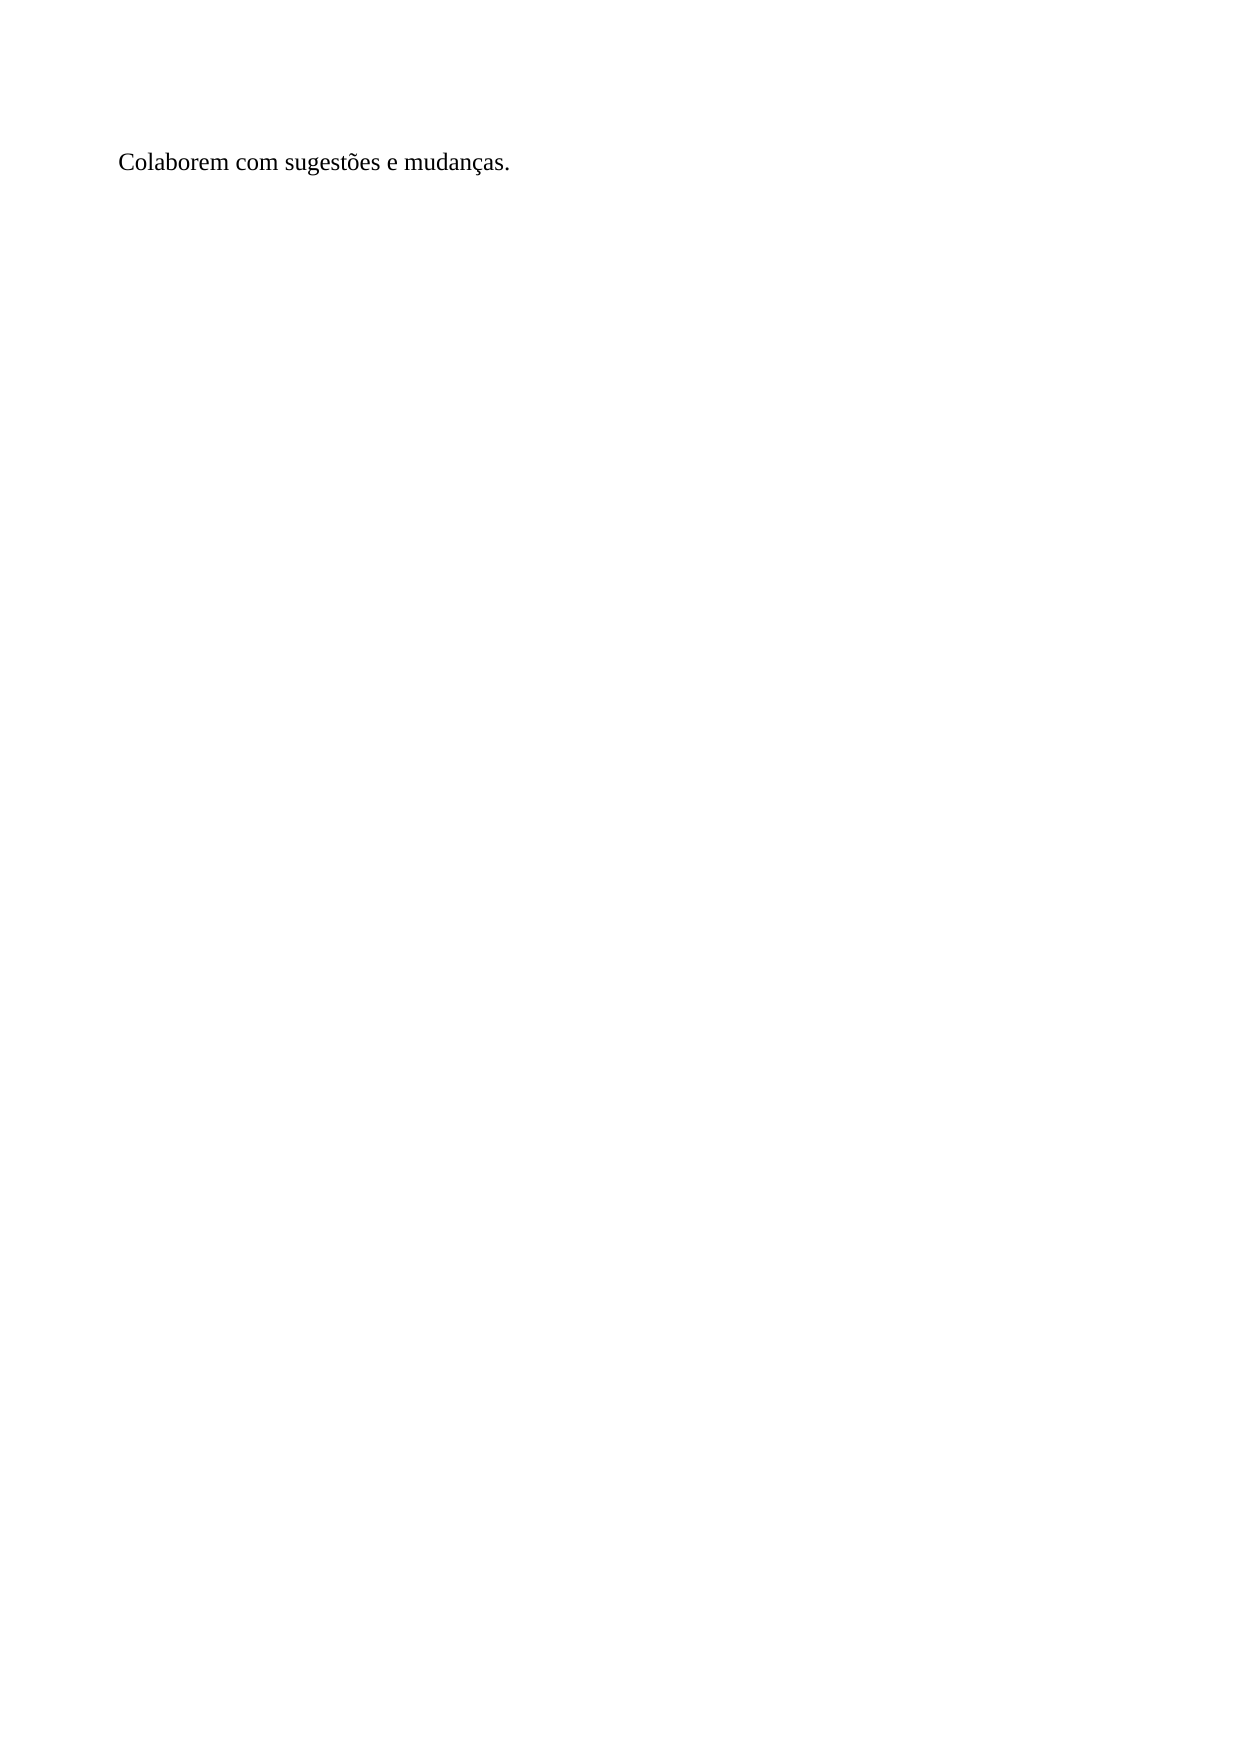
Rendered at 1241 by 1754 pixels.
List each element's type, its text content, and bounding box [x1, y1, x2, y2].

text Colaborem com sugestões e mudanças. [118, 147, 1122, 176]
